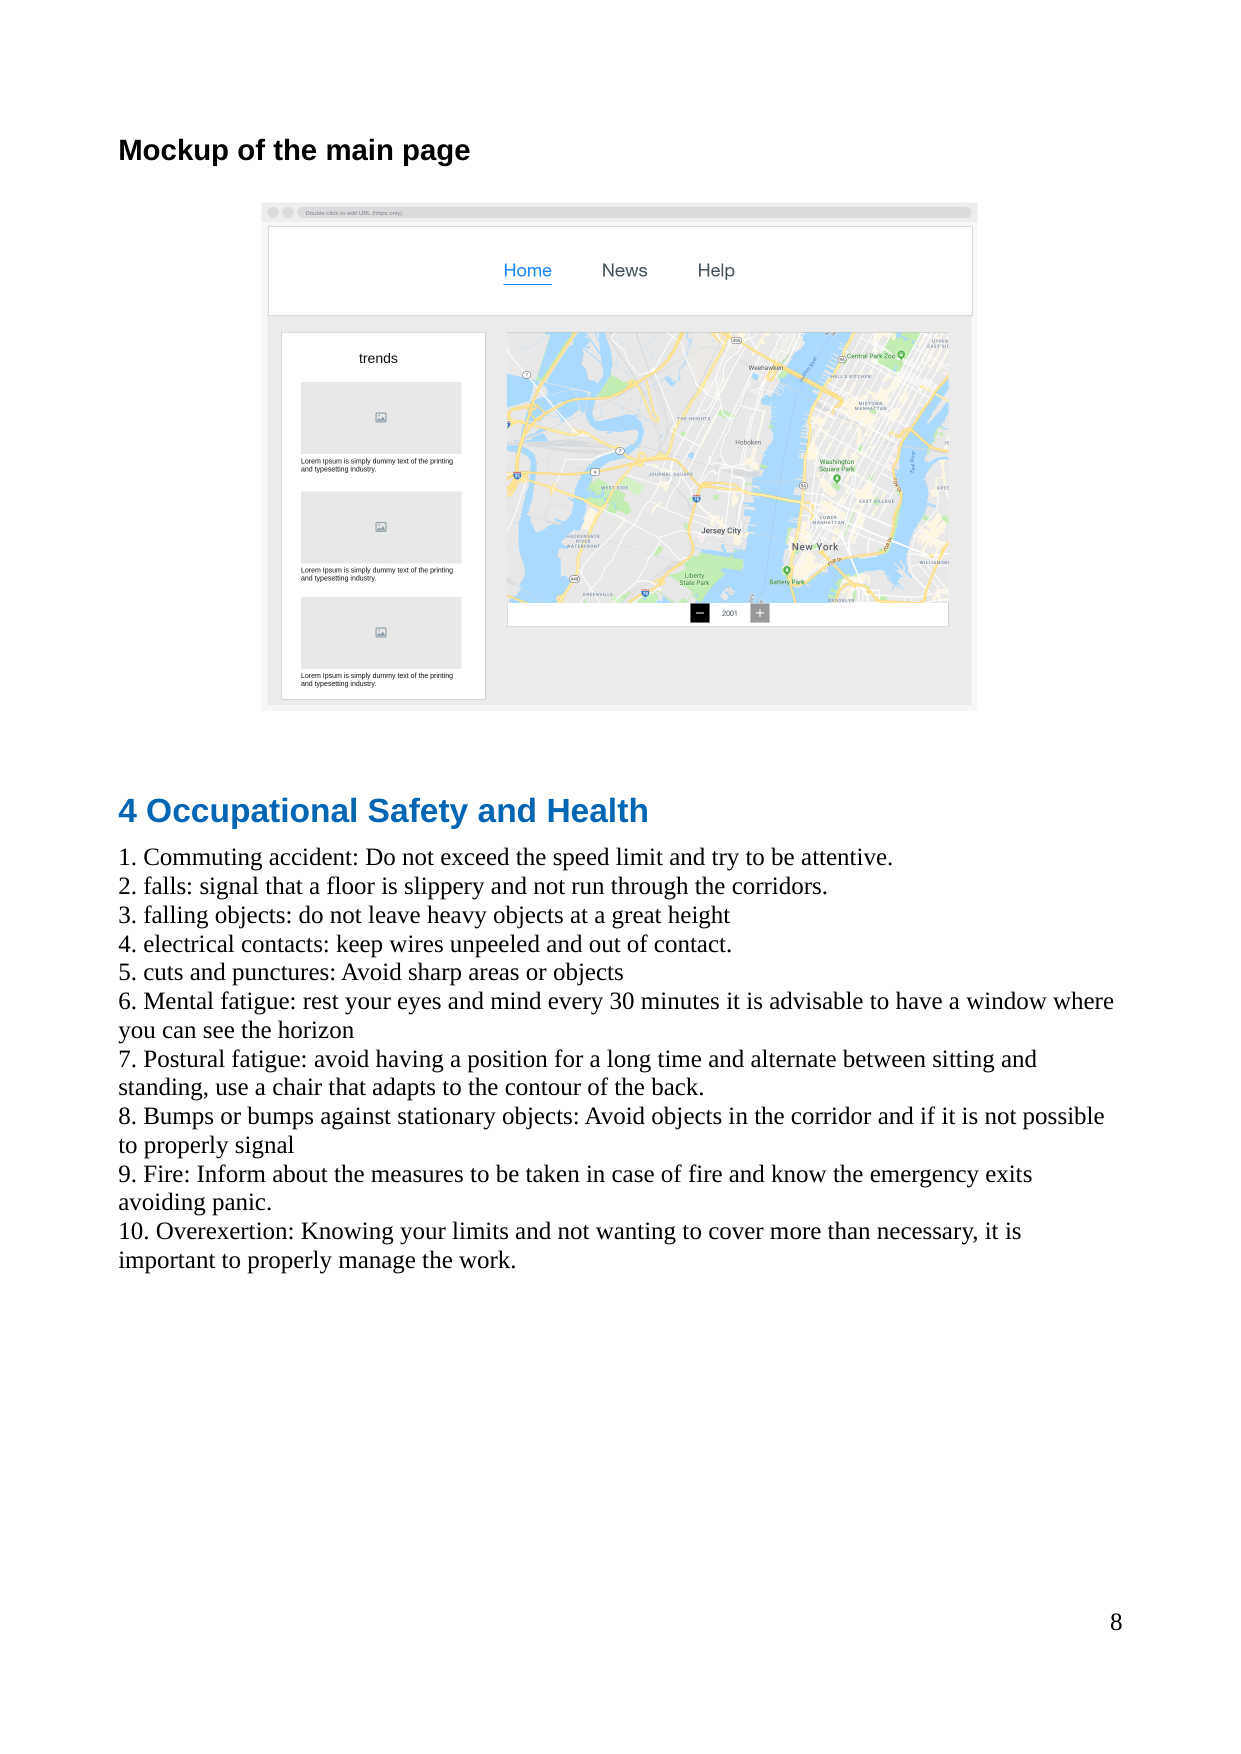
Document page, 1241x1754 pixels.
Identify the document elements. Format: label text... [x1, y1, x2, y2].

text 4. electrical contacts: keep wires unpeeled and out of contact. [118, 929, 1122, 957]
text 3. falling objects: do not leave heavy objects at a great height [118, 900, 1122, 929]
text 10. Overexertion: Knowing your limits and not wanting to cover more than necessary, it is important to properly manage the work. [118, 1216, 1122, 1274]
text 6. Mental fatigue: rest your eyes and mind every 30 minutes it is advisable to have a window where you can see the horizon [118, 986, 1122, 1044]
text 8. Bumps or bumps against stationary objects: Avoid objects in the corridor and if it is not possible to properly signal [118, 1101, 1122, 1159]
text 9. Fire: Inform about the measures to be taken in case of fire and know the emergency exits avoiding panic. [118, 1159, 1122, 1216]
picture [260, 201, 981, 713]
subtitle 4 Occupational Safety and Health [118, 791, 1122, 830]
text 7. Postural fatigue: avoid having a position for a long time and alternate between sitting and standing, use a chair that adapts to the contour of the back. [118, 1044, 1122, 1101]
text 5. cuts and punctures: Avoid sharp areas or objects [118, 957, 1122, 986]
text 2. falls: signal that a floor is slippery and not run through the corridors. [118, 871, 1122, 900]
text 1. Commuting accident: Do not exceed the speed limit and try to be attentive. [118, 842, 1122, 871]
subtitle Mockup of the main page [118, 133, 1122, 166]
